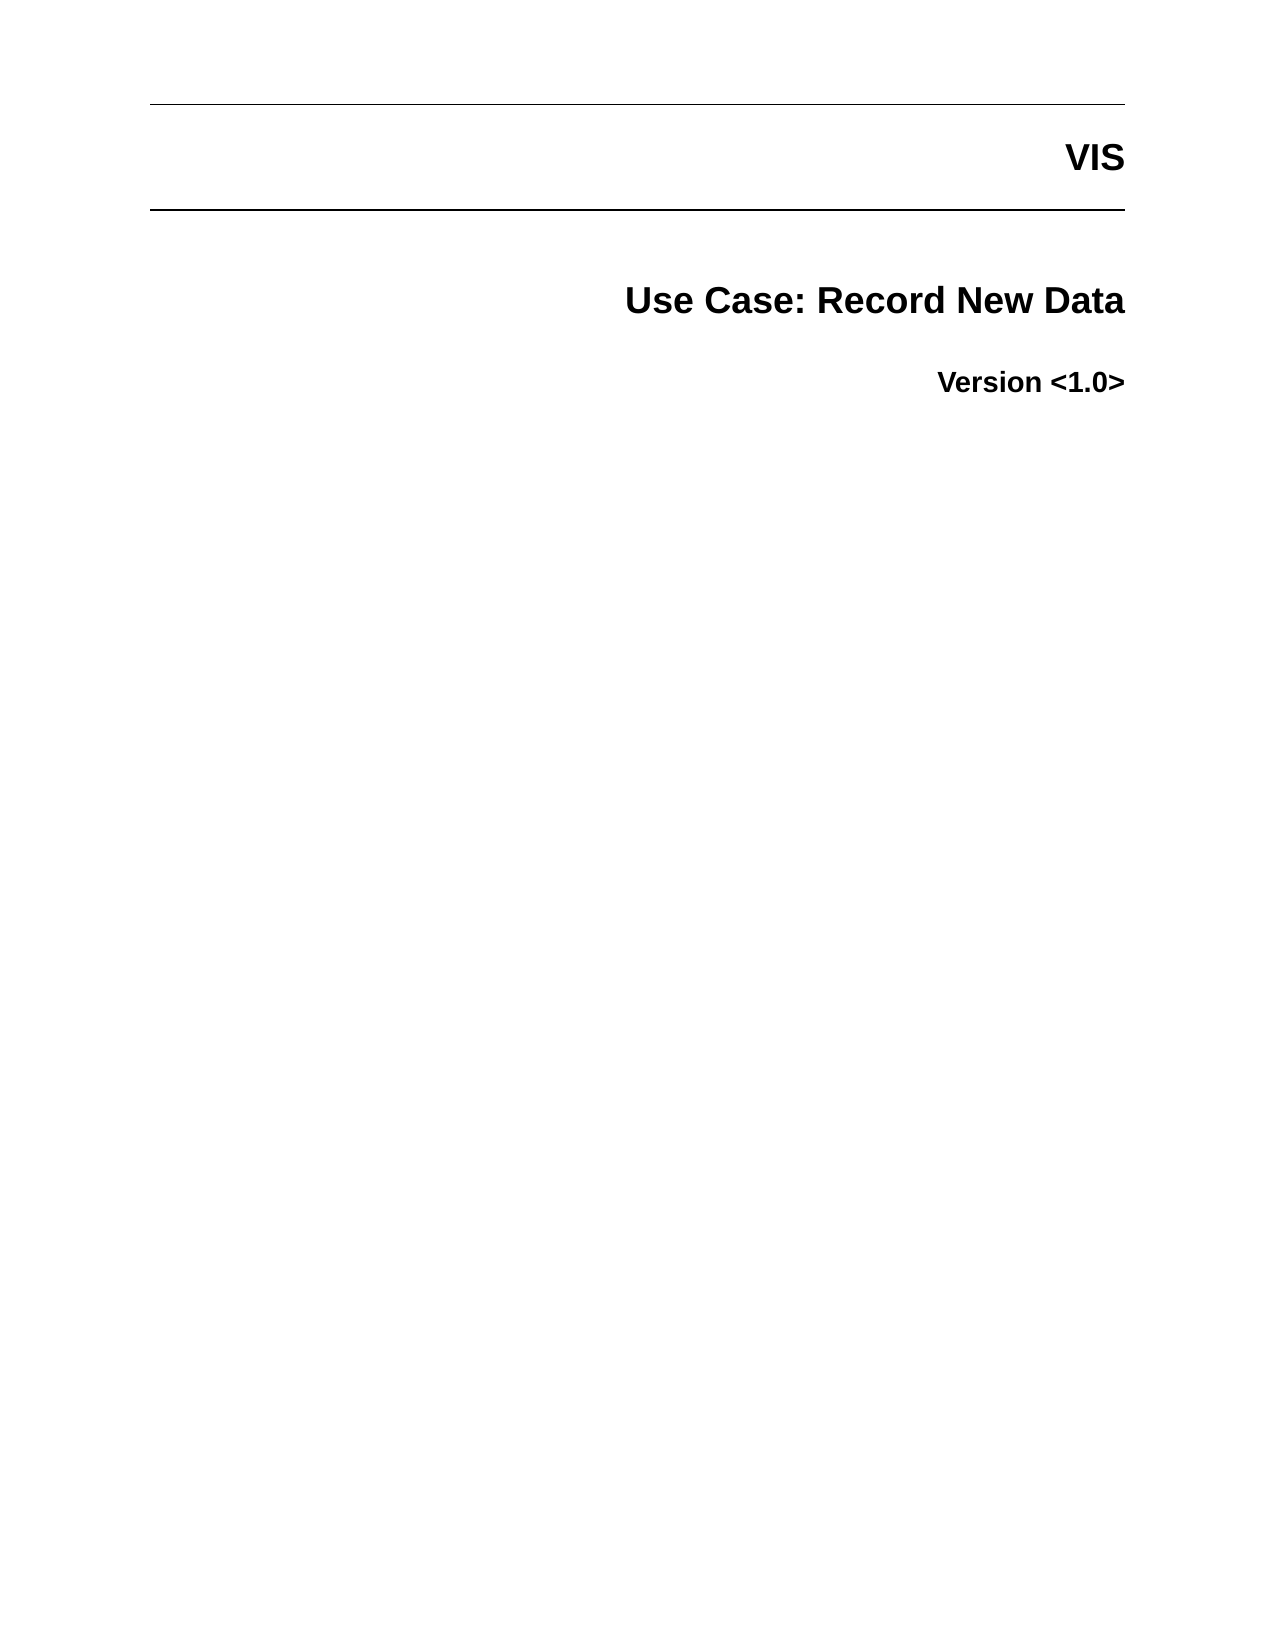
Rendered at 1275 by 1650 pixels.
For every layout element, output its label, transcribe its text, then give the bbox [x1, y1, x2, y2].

title Version <1.0> [150, 365, 1125, 398]
title Use Case: Record New Data [150, 279, 1125, 322]
